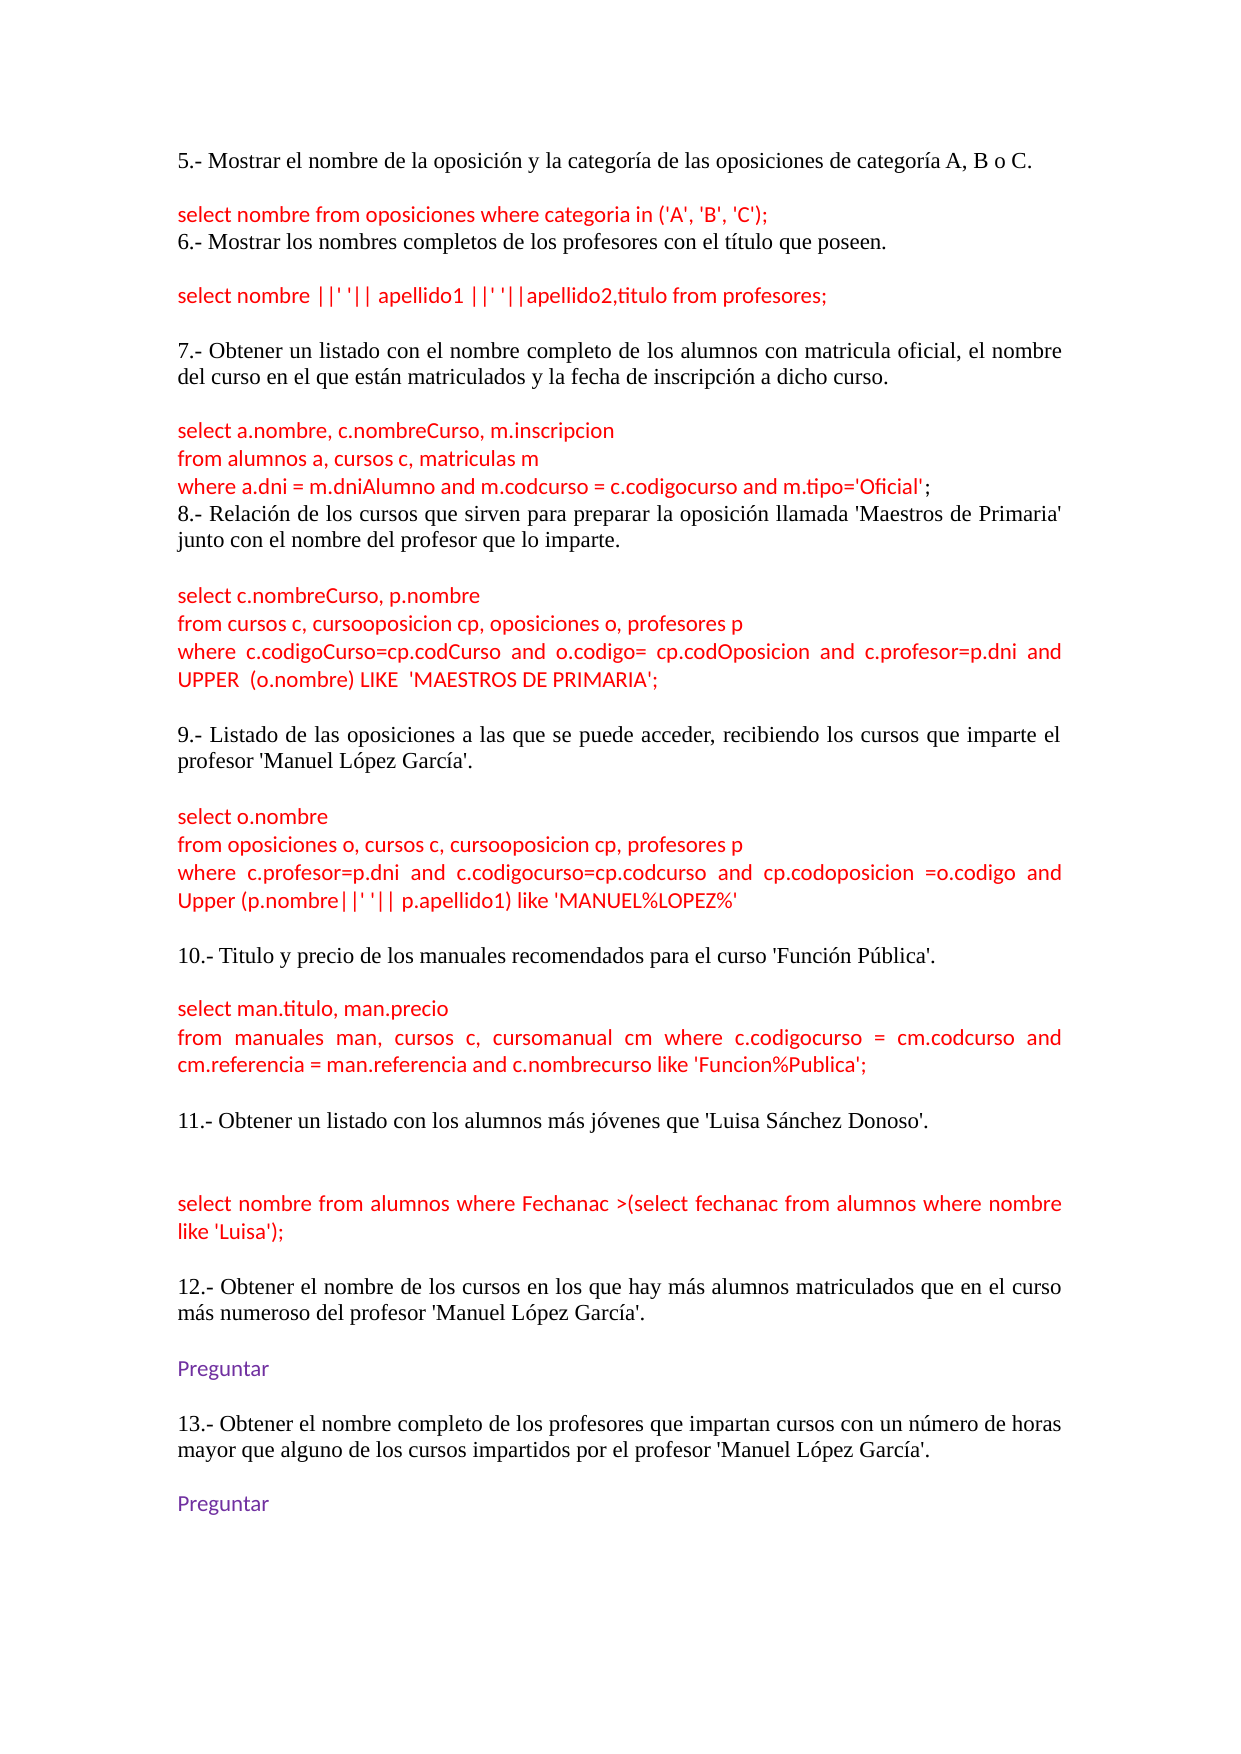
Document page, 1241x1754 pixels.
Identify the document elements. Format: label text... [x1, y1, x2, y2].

text 7.- Obtener un listado con el nombre completo de los alumnos con matricula oficial, el nombre del curso en el que están matriculados y la fecha de inscripción a dicho curso. [177, 337, 1063, 390]
text select nombre ||' '|| apellido1 ||' '||apellido2,titulo from profesores; [177, 281, 1063, 309]
text 5.- Mostrar el nombre de la oposición y la categoría de las oposiciones de categoría A, B o C. [177, 148, 1063, 174]
text 9.- Listado de las oposiciones a las que se puede acceder, recibiendo los cursos que imparte el profesor 'Manuel López García'. [177, 721, 1063, 774]
text Preguntar [177, 1489, 1063, 1517]
text from manuales man, cursos c, cursomanual cm where c.codigocurso = cm.codcurso and cm.referencia = man.referencia and c.nombrecurso like 'Funcion%Publica'; [177, 1023, 1063, 1079]
text where a.dni = m.dniAlumno and m.codcurso = c.codigocurso and m.tipo='Oficial'; [177, 472, 1063, 500]
text 6.- Mostrar los nombres completos de los profesores con el título que poseen. [177, 228, 1063, 255]
text 10.- Titulo y precio de los manuales recomendados para el curso 'Función Pública'. [177, 942, 1063, 968]
text select nombre from oposiciones where categoria in ('A', 'B', 'C'); [177, 200, 1063, 228]
text 12.- Obtener el nombre de los cursos en los que hay más alumnos matriculados que en el curso más numeroso del profesor 'Manuel López García'. [177, 1273, 1063, 1326]
text where c.codigoCurso=cp.codCurso and o.codigo= cp.codOposicion and c.profesor=p.dni and UPPER (o.nombre) LIKE 'MAESTROS DE PRIMARIA'; [177, 637, 1063, 693]
text 11.- Obtener un listado con los alumnos más jóvenes que 'Luisa Sánchez Donoso'. [177, 1107, 1063, 1133]
text Preguntar [177, 1354, 1063, 1382]
text 8.- Relación de los cursos que sirven para preparar la oposición llamada 'Maestros de Primaria' junto con el nombre del profesor que lo imparte. [177, 500, 1063, 553]
text select c.nombreCurso, p.nombre [177, 581, 1063, 609]
text 13.- Obtener el nombre completo de los profesores que impartan cursos con un número de horas mayor que alguno de los cursos impartidos por el profesor 'Manuel López García'. [177, 1410, 1063, 1463]
text select o.nombre [177, 802, 1063, 830]
text from alumnos a, cursos c, matriculas m [177, 444, 1063, 472]
text from cursos c, cursooposicion cp, oposiciones o, profesores p [177, 609, 1063, 637]
text select a.nombre, c.nombreCurso, m.inscripcion [177, 416, 1063, 444]
text select man.titulo, man.precio [177, 994, 1063, 1023]
text from oposiciones o, cursos c, cursooposicion cp, profesores p [177, 830, 1063, 858]
text where c.profesor=p.dni and c.codigocurso=cp.codcurso and cp.codoposicion =o.codigo and Upper (p.nombre||' '|| p.apellido1) like 'MANUEL%LOPEZ%' [177, 858, 1063, 914]
text select nombre from alumnos where Fechanac >(select fechanac from alumnos where nombre like 'Luisa'); [177, 1189, 1063, 1245]
